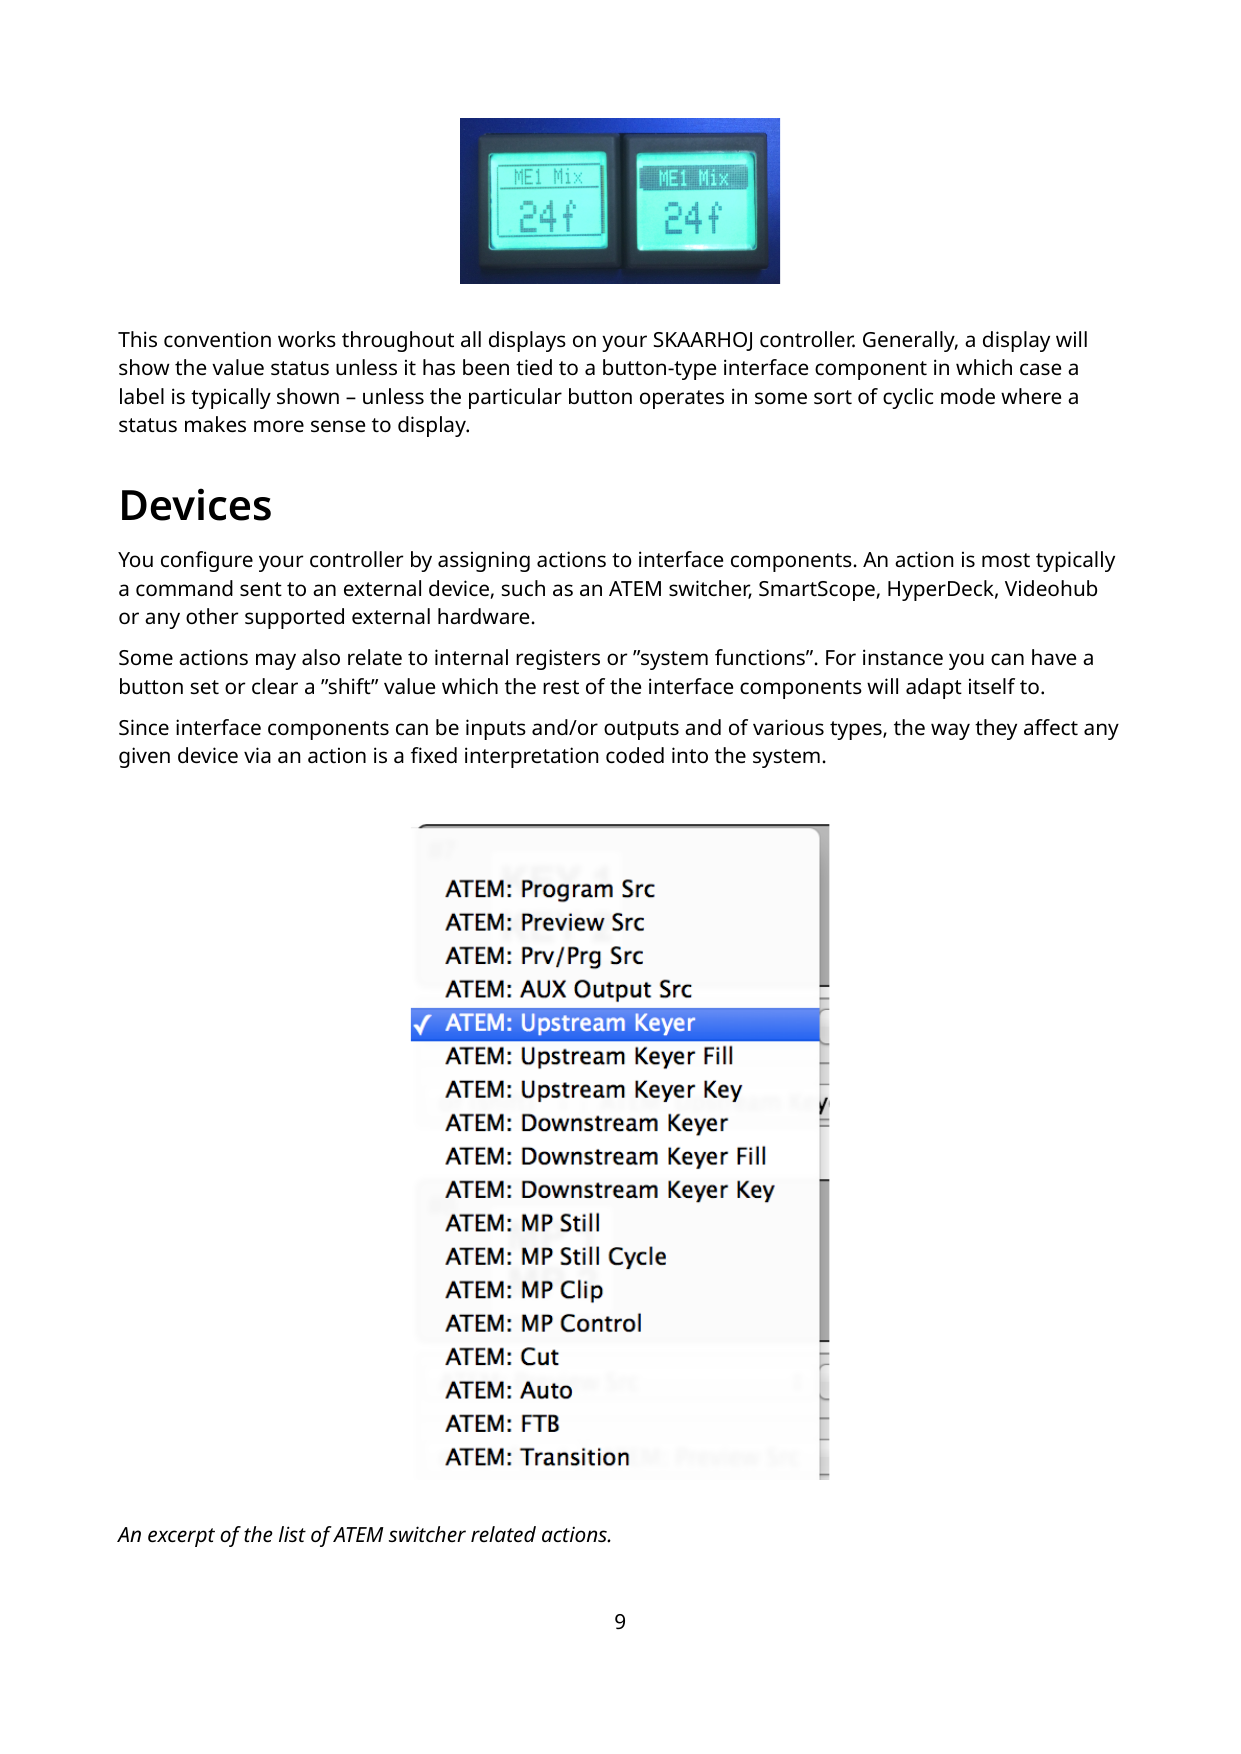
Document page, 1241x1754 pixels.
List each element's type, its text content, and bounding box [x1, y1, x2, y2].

subtitle Devices [118, 476, 1122, 533]
text An excerpt of the list of ATEM switcher related actions. [118, 1520, 1122, 1549]
picture [410, 823, 830, 1480]
picture [460, 118, 780, 284]
text You configure your controller by assigning actions to interface components. An action is most typically a command sent to an external device, such as an ATEM switcher, SmartScope, HyperDeck, Videohub or any other supported external hardware. [118, 546, 1122, 631]
text Since interface components can be inputs and/or outputs and of various types, the way they affect any given device via an action is a fixed interpretation coded into the system. [118, 713, 1122, 769]
text This convention works throughout all displays on your SKAARHOJ controller. Generally, a display will show the value status unless it has been tied to a button-type interface component in which case a label is typically shown – unless the particular button operates in some sort of cyclic mode where a status makes more sense to display. [118, 325, 1122, 439]
text Some actions may also relate to internal registers or ”system functions”. For instance you can have a button set or clear a ”shift” value which the rest of the interface components will adapt itself to. [118, 643, 1122, 700]
